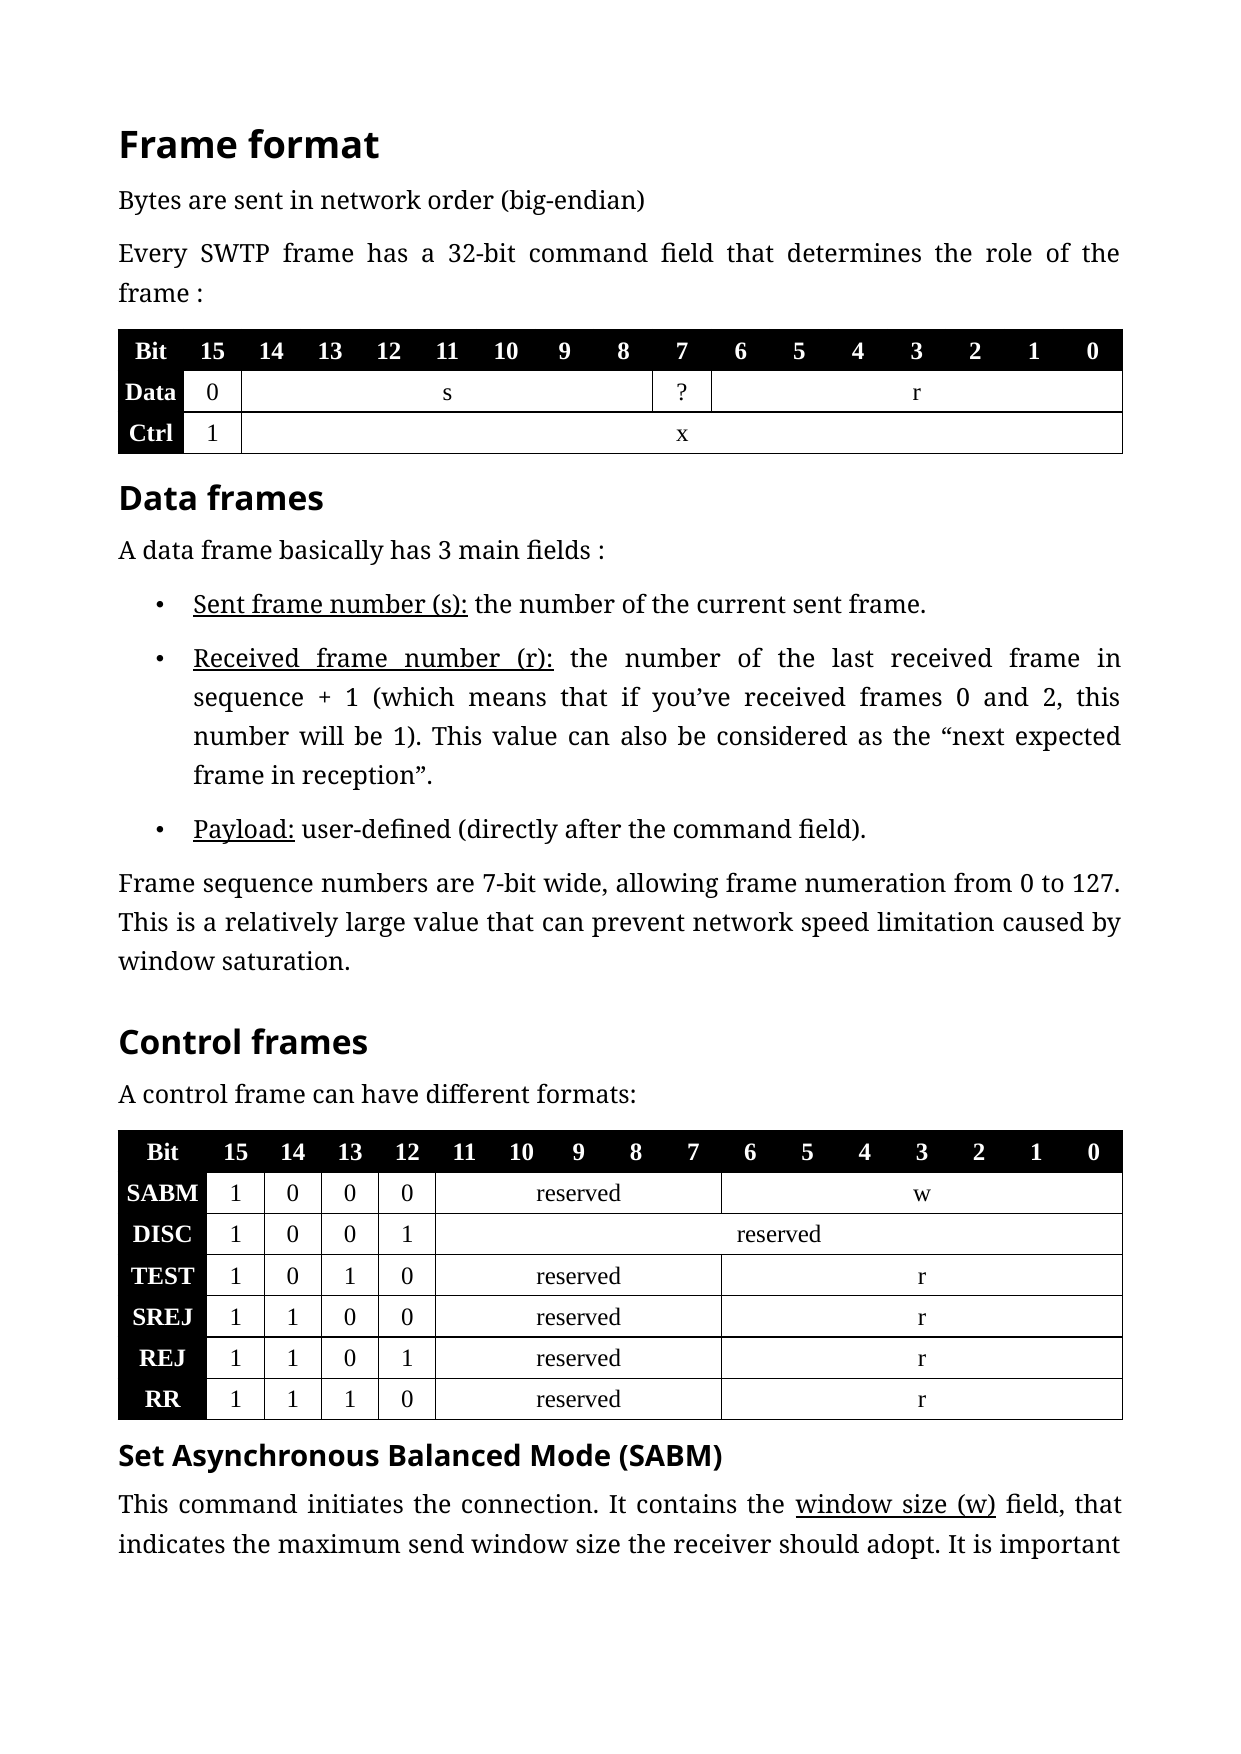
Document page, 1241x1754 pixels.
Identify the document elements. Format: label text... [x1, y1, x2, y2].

table_header 6 [712, 330, 769, 370]
table_cell 0 [379, 1379, 435, 1419]
table_cell 0 [265, 1173, 321, 1213]
table_header 15 [184, 330, 241, 370]
table_cell 1 [207, 1338, 264, 1378]
table_cell r [722, 1338, 1122, 1378]
table_header 7 [653, 330, 711, 370]
table_cell 1 [207, 1255, 264, 1295]
table_cell 0 [265, 1214, 321, 1254]
table_cell 1 [207, 1173, 264, 1213]
table_cell r [722, 1255, 1122, 1295]
table_header 12 [360, 330, 417, 370]
table_header 7 [665, 1131, 721, 1171]
table_cell DISC [119, 1214, 206, 1254]
table_cell 1 [207, 1296, 264, 1336]
table_cell 0 [322, 1214, 378, 1254]
table_cell s [242, 371, 652, 411]
table_cell 1 [184, 413, 241, 453]
table_header 0 [1065, 1131, 1122, 1171]
table_cell reserved [436, 1379, 721, 1419]
table_header 4 [837, 1131, 893, 1171]
table_cell 0 [322, 1338, 378, 1378]
table_header 12 [379, 1131, 435, 1171]
table_cell 0 [184, 371, 241, 411]
table_cell reserved [436, 1255, 721, 1295]
table_cell 1 [322, 1379, 378, 1419]
table_cell 0 [322, 1296, 378, 1336]
subtitle Control frames [118, 1018, 1122, 1064]
text A data frame basically has 3 main fields : [118, 533, 1122, 567]
table_cell 1 [379, 1214, 435, 1254]
table_cell reserved [436, 1338, 721, 1378]
table_cell 1 [379, 1338, 435, 1378]
table_header 2 [951, 1131, 1007, 1171]
table_header 14 [265, 1131, 321, 1171]
table_cell Ctrl [119, 413, 183, 453]
table_header 10 [477, 330, 535, 370]
table_header 10 [493, 1131, 549, 1171]
text Frame sequence numbers are 7-bit wide, allowing frame numeration from 0 to 127. This is a relatively large value that can prevent network speed limitation caused by window saturation. [118, 865, 1122, 978]
table_cell 1 [265, 1338, 321, 1378]
table_header Bit [119, 330, 183, 370]
table_cell 1 [322, 1255, 378, 1295]
table_header 0 [1064, 330, 1122, 370]
table_header 14 [242, 330, 300, 370]
table_cell 1 [265, 1296, 321, 1336]
table_cell r [712, 371, 1122, 411]
table_header 1 [1005, 330, 1063, 370]
table_cell r [722, 1379, 1122, 1419]
table_header 3 [894, 1131, 950, 1171]
table_header 5 [779, 1131, 836, 1171]
table_cell SREJ [119, 1296, 206, 1336]
table_header 11 [436, 1131, 492, 1171]
table_cell 1 [265, 1379, 321, 1419]
list Received frame number (r): the number of the last received frame in sequence + 1 (which means that if you’ve received frames 0 and 2, this number will be 1). This value can also be considered as the “next expected frame in reception”. [156, 640, 1122, 792]
text A control frame can have different formats: [118, 1076, 1122, 1111]
table_header 5 [770, 330, 828, 370]
table_header 2 [946, 330, 1004, 370]
table_header 8 [594, 330, 652, 370]
table_cell Data [119, 371, 183, 411]
table_cell reserved [436, 1296, 721, 1336]
list Payload: user-defined (directly after the command field). [156, 812, 1122, 846]
table_header 9 [536, 330, 593, 370]
table_cell x [242, 413, 1122, 453]
table_cell TEST [119, 1255, 206, 1295]
table_header 1 [1008, 1131, 1064, 1171]
table_cell reserved [436, 1214, 1122, 1254]
table_header 13 [301, 330, 359, 370]
table_header 6 [722, 1131, 778, 1171]
table_cell 0 [379, 1255, 435, 1295]
text Every SWTP frame has a 32-bit command field that determines the role of the frame : [118, 236, 1122, 309]
table_header 8 [608, 1131, 664, 1171]
table_header 15 [207, 1131, 264, 1171]
subtitle Frame format [118, 118, 1122, 170]
list Sent frame number (s): the number of the current sent frame. [156, 587, 1122, 621]
table_cell 1 [207, 1214, 264, 1254]
table_header 13 [322, 1131, 378, 1171]
table_cell 0 [265, 1255, 321, 1295]
table_header Bit [119, 1131, 206, 1171]
table_cell w [722, 1173, 1122, 1213]
table_cell 1 [207, 1379, 264, 1419]
table_cell r [722, 1296, 1122, 1336]
table_cell 0 [379, 1296, 435, 1336]
text Bytes are sent in network order (big-endian) [118, 182, 1122, 216]
table_header 9 [551, 1131, 607, 1171]
table_cell REJ [119, 1338, 206, 1378]
table_cell SABM [119, 1173, 206, 1213]
table_header 4 [829, 330, 887, 370]
table_cell ? [653, 371, 711, 411]
table_cell 0 [379, 1173, 435, 1213]
table_cell 0 [322, 1173, 378, 1213]
table_header 11 [418, 330, 476, 370]
text This command initiates the connection. It contains the window size (w) field, that indicates the maximum send window size the receiver should adopt. It is important [118, 1487, 1122, 1560]
subtitle Set Asynchronous Balanced Mode (SABM) [118, 1434, 1122, 1474]
subtitle Data frames [118, 474, 1122, 520]
table_cell reserved [436, 1173, 721, 1213]
table_cell RR [119, 1379, 206, 1419]
table_header 3 [888, 330, 945, 370]
